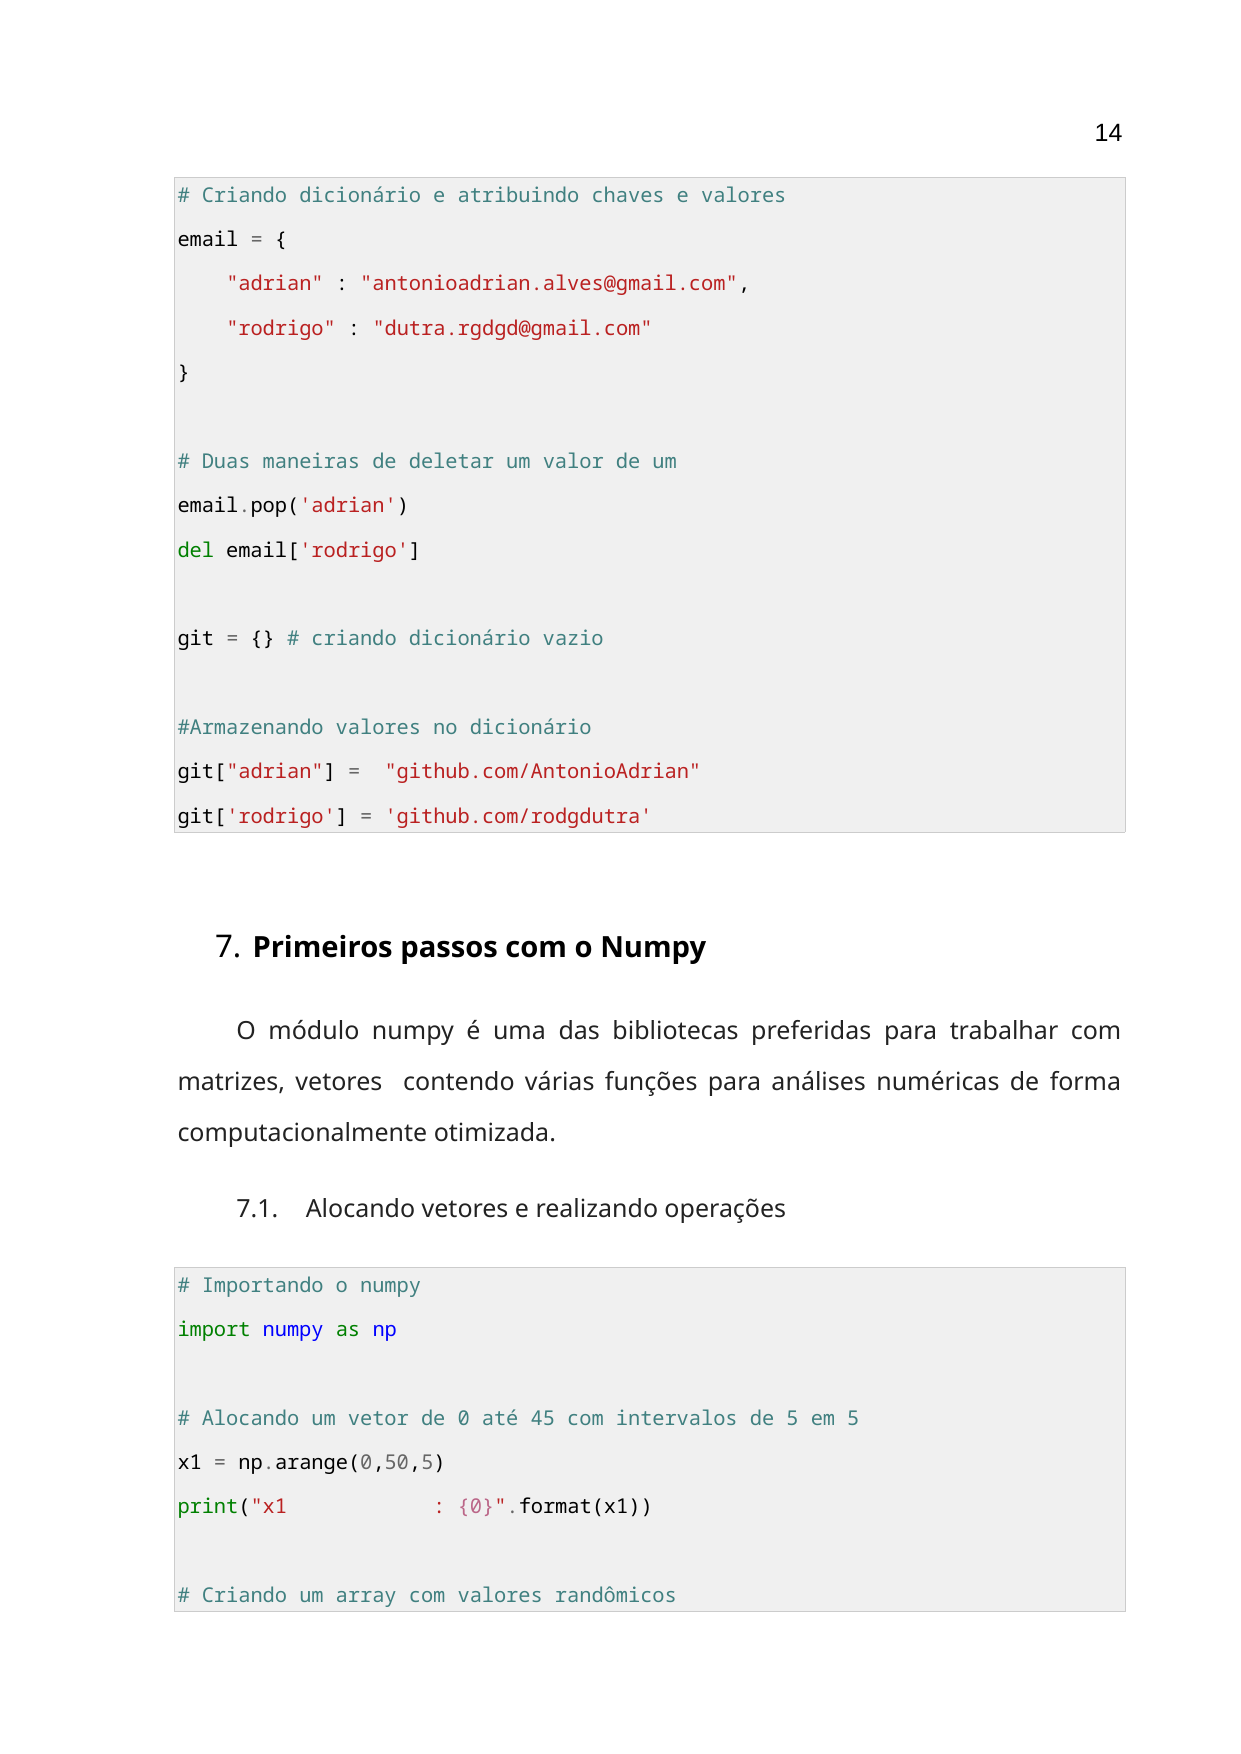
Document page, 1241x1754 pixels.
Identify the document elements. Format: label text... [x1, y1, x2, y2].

text print("x1 : {0}".format(x1)) [175, 1489, 1125, 1520]
text git['rodrigo'] = 'github.com/rodgdutra' [175, 798, 1125, 832]
text # Importando o numpy [175, 1268, 1125, 1298]
text x1 = np.arange(0,50,5) [175, 1445, 1125, 1475]
text O módulo numpy é uma das bibliotecas preferidas para trabalhar com matrizes, vetores contendo várias funções para análises numéricas de forma computacionalmente otimizada. [177, 1013, 1122, 1149]
text git = {} # criando dicionário vazio [175, 621, 1125, 652]
subtitle Primeiros passos com o Numpy [215, 924, 1122, 967]
subtitle Alocando vetores e realizando operações [177, 1191, 1122, 1225]
text } [175, 355, 1125, 385]
text del email['rodrigo'] [175, 532, 1125, 563]
text "adrian" : "antonioadrian.alves@gmail.com", [175, 266, 1125, 297]
text # Duas maneiras de deletar um valor de um [175, 443, 1125, 474]
text # Criando um array com valores randômicos [175, 1578, 1125, 1611]
text git["adrian"] = "github.com/AntonioAdrian" [175, 754, 1125, 785]
text email = { [175, 222, 1125, 252]
text # Criando dicionário e atribuindo chaves e valores [175, 178, 1125, 208]
text email.pop('adrian') [175, 488, 1125, 518]
text #Armazenando valores no dicionário [175, 710, 1125, 740]
text # Alocando um vetor de 0 até 45 com intervalos de 5 em 5 [175, 1400, 1125, 1431]
text "rodrigo" : "dutra.rgdgd@gmail.com" [175, 310, 1125, 341]
text import numpy as np [175, 1312, 1125, 1342]
